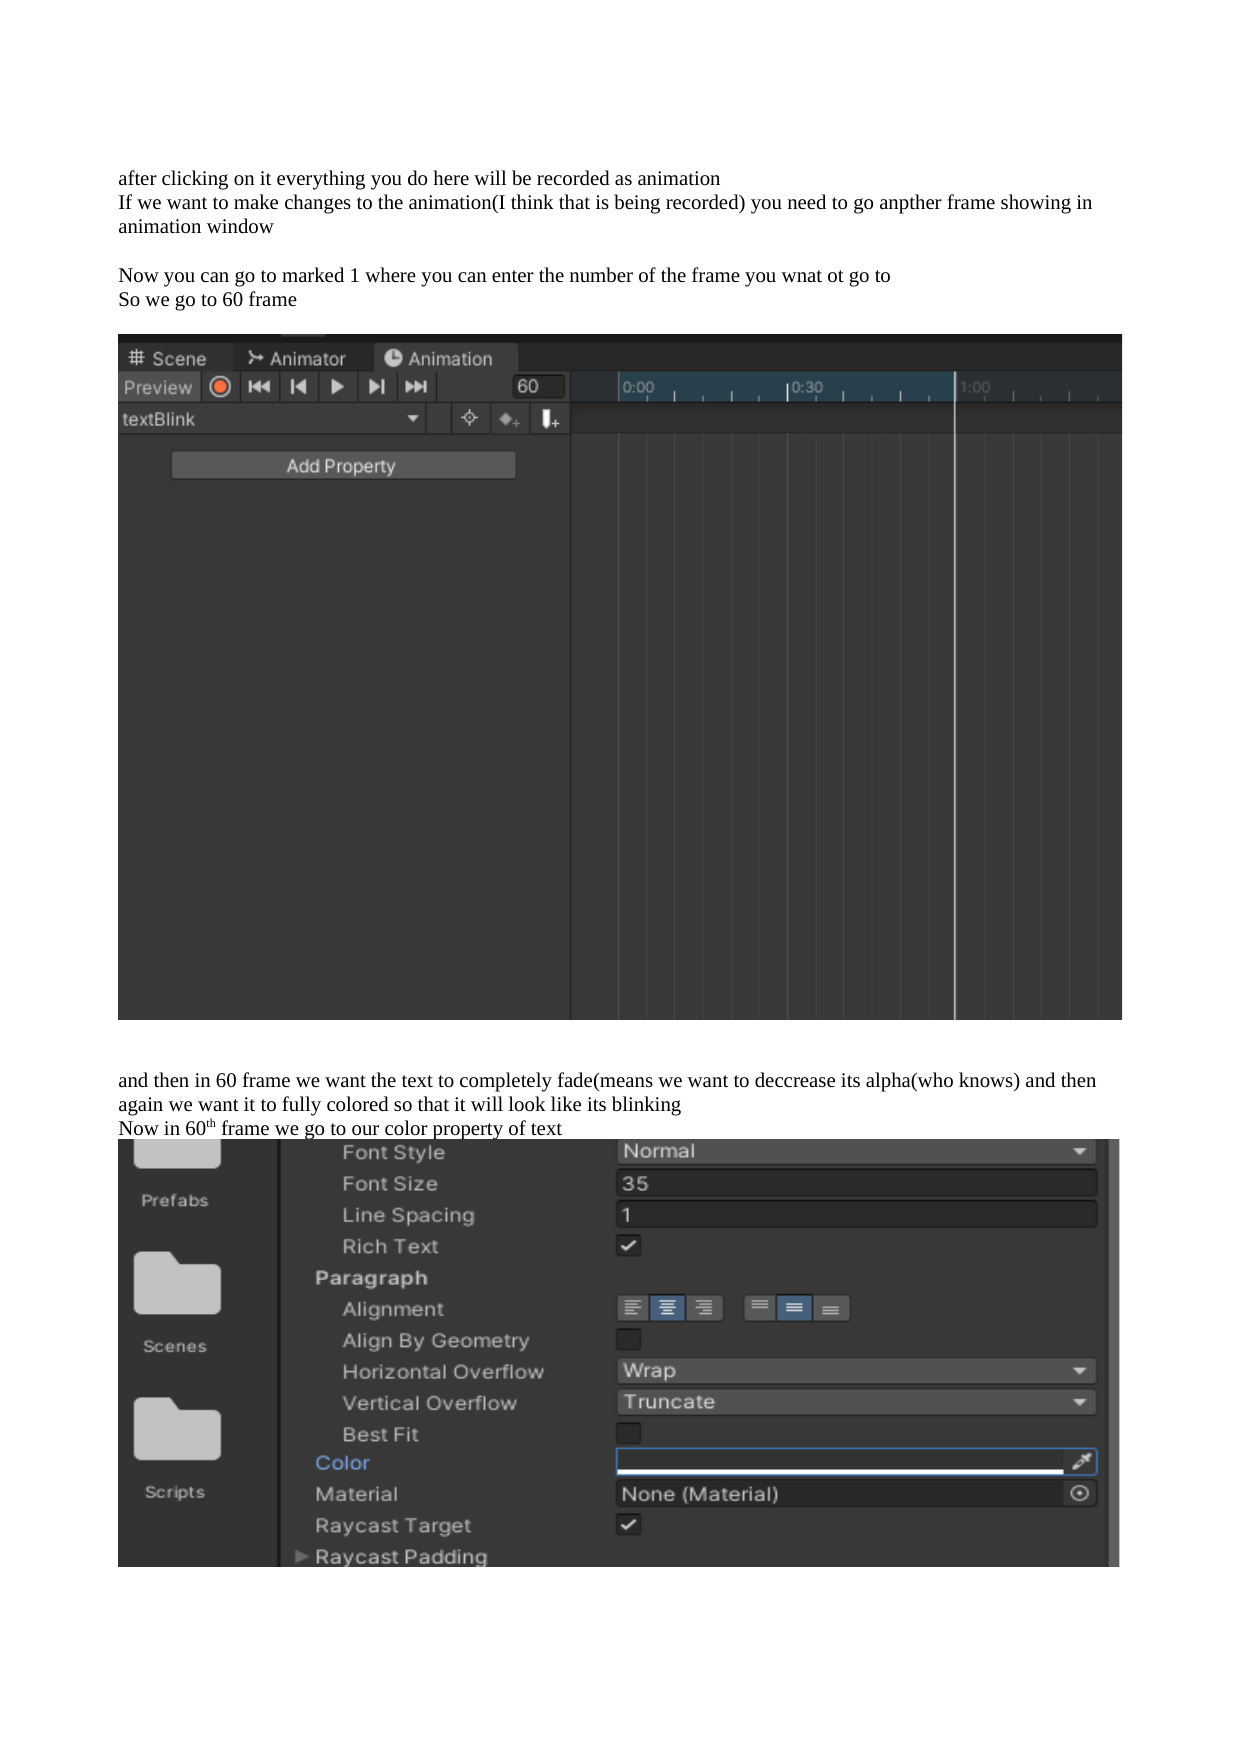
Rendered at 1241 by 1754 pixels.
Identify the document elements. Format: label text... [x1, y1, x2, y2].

picture [118, 334, 1123, 1020]
text Now you can go to marked 1 where you can enter the number of the frame you wnat ot go to [118, 262, 1122, 287]
text If we want to make changes to the animation(I think that is being recorded) you need to go anpther frame showing in animation window [118, 190, 1122, 238]
picture [118, 1139, 1120, 1567]
text Now in 60th frame we go to our color property of text [118, 1116, 1122, 1140]
text and then in 60 frame we want the text to completely fade(means we want to deccrease its alpha(who knows) and then again we want it to fully colored so that it will look like its blinking [118, 1068, 1122, 1116]
text So we go to 60 frame [118, 287, 1122, 311]
text after clicking on it everything you do here will be recorded as animation [118, 166, 1122, 190]
